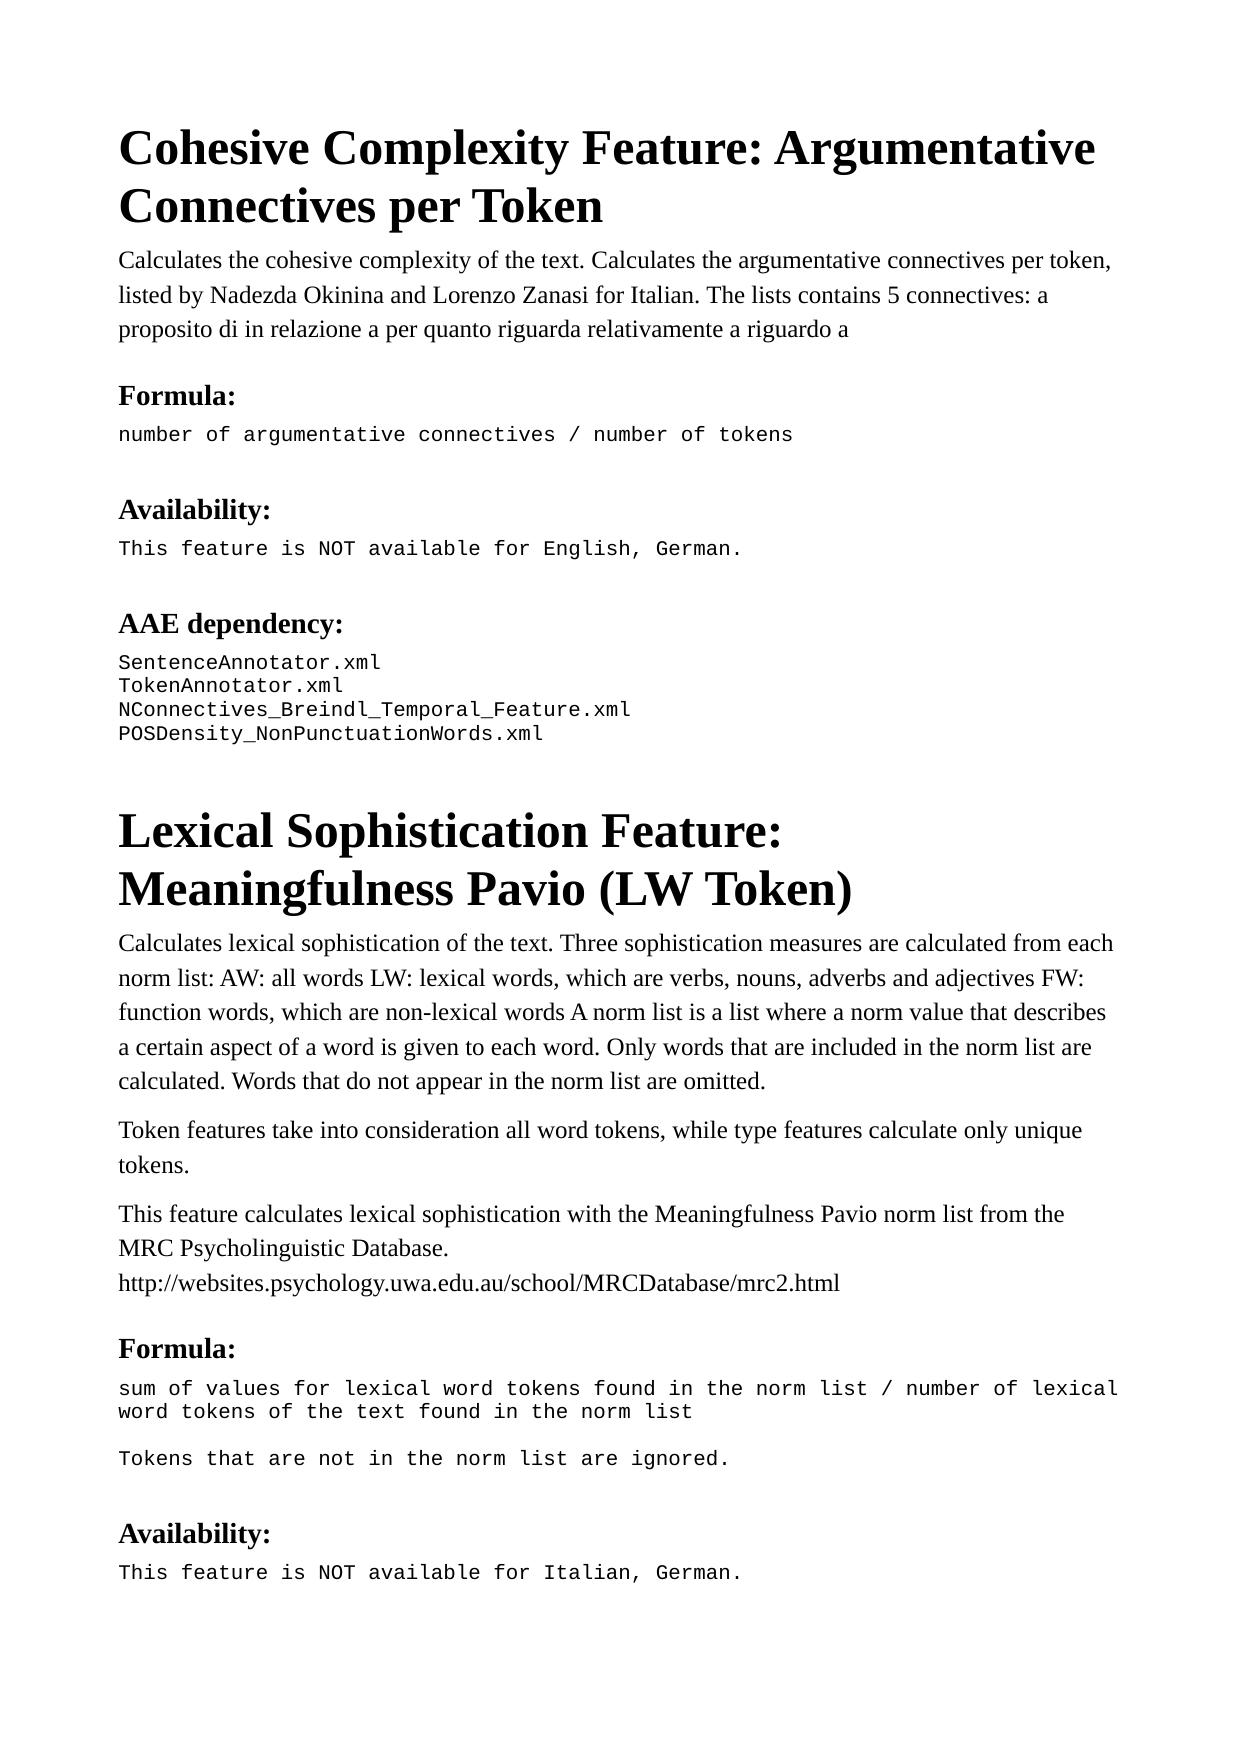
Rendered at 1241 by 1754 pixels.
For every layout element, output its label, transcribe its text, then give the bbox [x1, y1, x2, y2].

subtitle Formula: [118, 378, 1122, 412]
text POSDensity_NonPunctuationWords.xml [118, 723, 1122, 746]
subtitle Availability: [118, 492, 1122, 526]
subtitle AAE dependency: [118, 606, 1122, 639]
text Token features take into consideration all word tokens, while type features calculate only unique tokens. [118, 1115, 1122, 1178]
subtitle Cohesive Complexity Feature: Argumentative Connectives per Token [118, 118, 1122, 233]
text TokenAnnotator.xml [118, 675, 1122, 699]
text Calculates the cohesive complexity of the text. Calculates the argumentative connectives per token, listed by Nadezda Okinina and Lorenzo Zanasi for Italian. The lists contains 5 connectives: a proposito di in relazione a per quanto riguarda relativamente a riguardo a [118, 246, 1122, 343]
text SentenceAnnotator.xml [118, 652, 1122, 675]
text This feature calculates lexical sophistication with the Meaningfulness Pavio norm list from the MRC Psycholinguistic Database. http://websites.psychology.uwa.edu.au/school/MRCDatabase/mrc2.html [118, 1199, 1122, 1297]
text NConnectives_Breindl_Temporal_Feature.xml [118, 699, 1122, 723]
text This feature is NOT available for Italian, German. [118, 1562, 1122, 1586]
subtitle Availability: [118, 1516, 1122, 1550]
subtitle Lexical Sophistication Feature: Meaningfulness Pavio (LW Token) [118, 801, 1122, 916]
text Calculates lexical sophistication of the text. Three sophistication measures are calculated from each norm list: AW: all words LW: lexical words, which are verbs, nouns, adverbs and adjectives FW: function words, which are non-lexical words A norm list is a list where a norm value that describes a certain aspect of a word is given to each word. Only words that are included in the norm list are calculated. Words that do not appear in the norm list are omitted. [118, 928, 1122, 1095]
text number of argumentative connectives / number of tokens [118, 424, 1122, 448]
text This feature is NOT available for English, German. [118, 538, 1122, 562]
text sum of values for lexical word tokens found in the norm list / number of lexical word tokens of the text found in the norm list [118, 1377, 1122, 1425]
text Tokens that are not in the norm list are ignored. [118, 1448, 1122, 1472]
subtitle Formula: [118, 1331, 1122, 1365]
